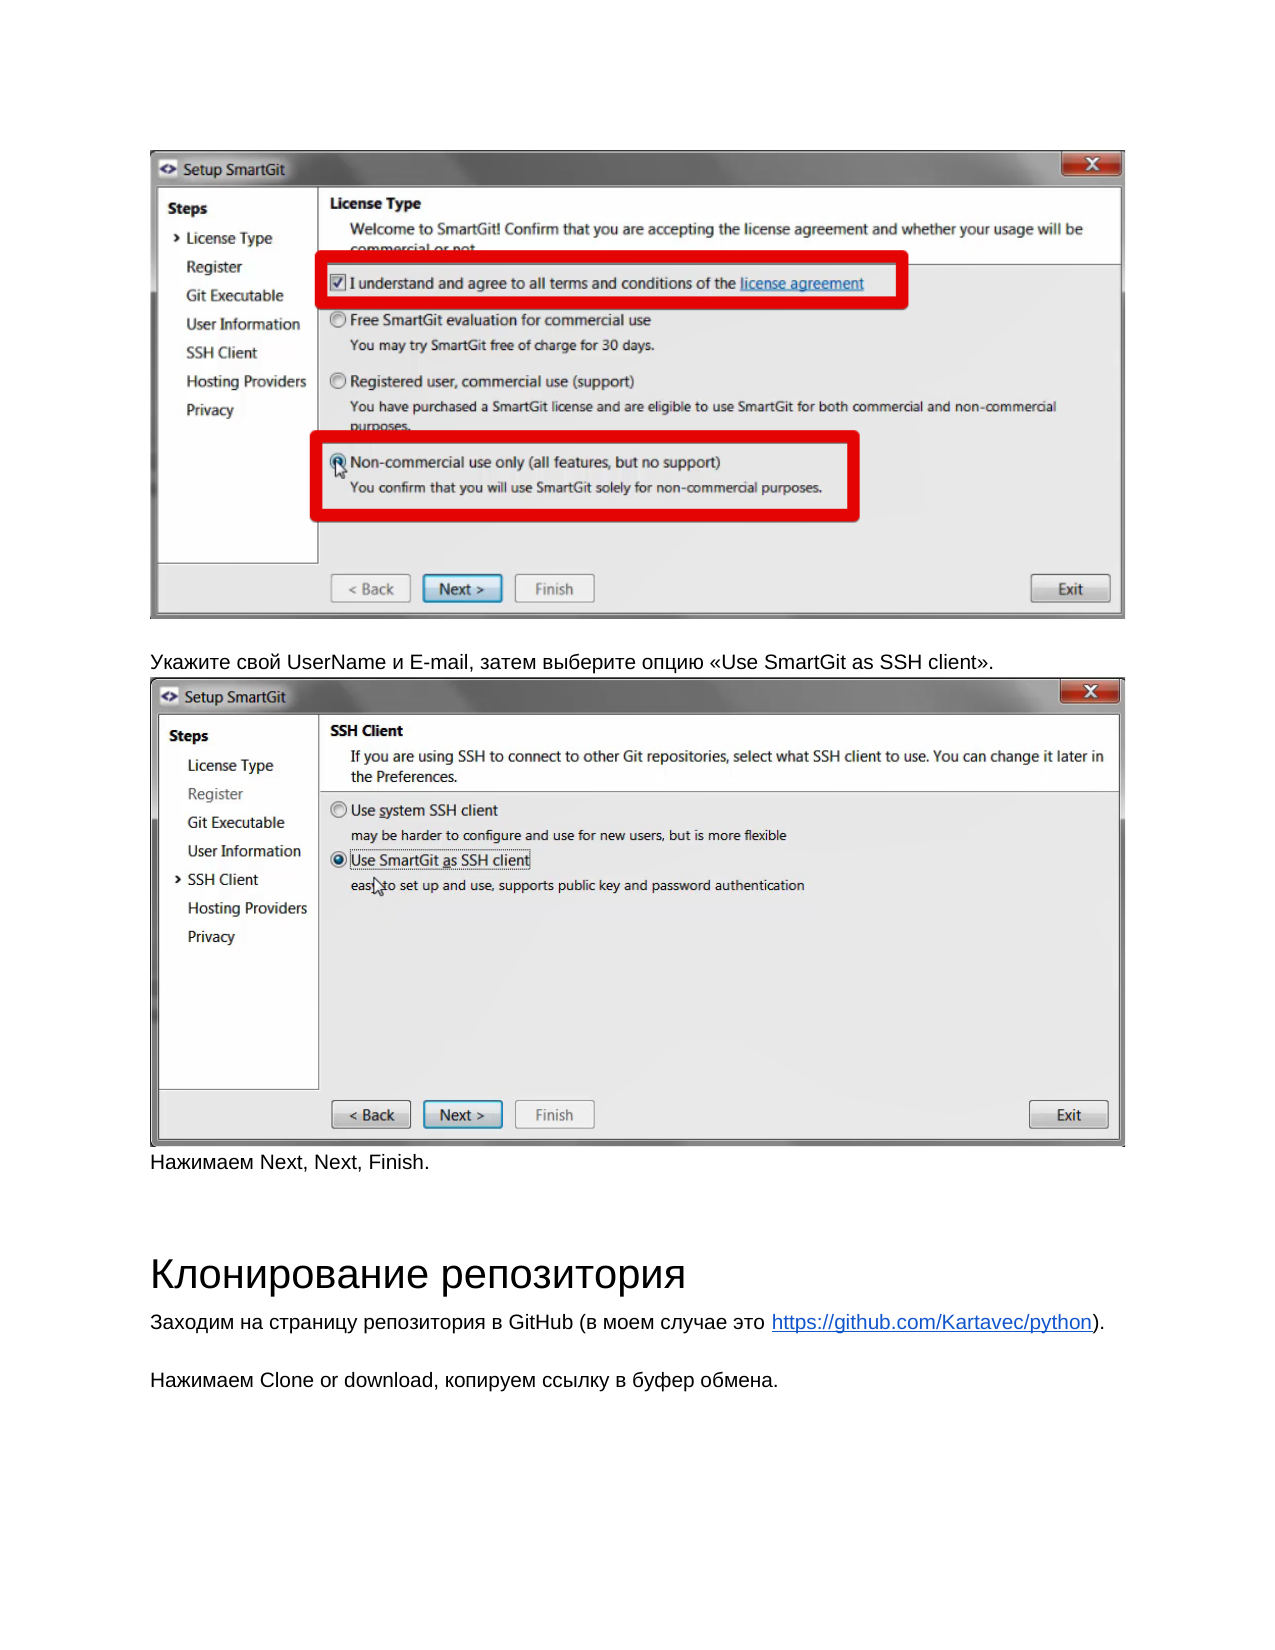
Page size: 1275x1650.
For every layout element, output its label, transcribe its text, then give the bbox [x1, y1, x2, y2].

text Укажите свой UserName и E-mail, затем выберите опцию «Use SmartGit as SSH client». [150, 650, 1125, 674]
text Нажимаем Next, Next, Finish. [150, 1150, 1125, 1174]
subtitle Клонирование репозитория [150, 1249, 1125, 1297]
text Заходим на страницу репозитория в GitHub (в моем случае это https://github.com/Kartavec/python). [150, 1310, 1125, 1334]
picture [150, 677, 1125, 1147]
picture [150, 150, 1125, 619]
text Нажимаем Clone or download, копируем ссылку в буфер обмена. [150, 1368, 1125, 1392]
